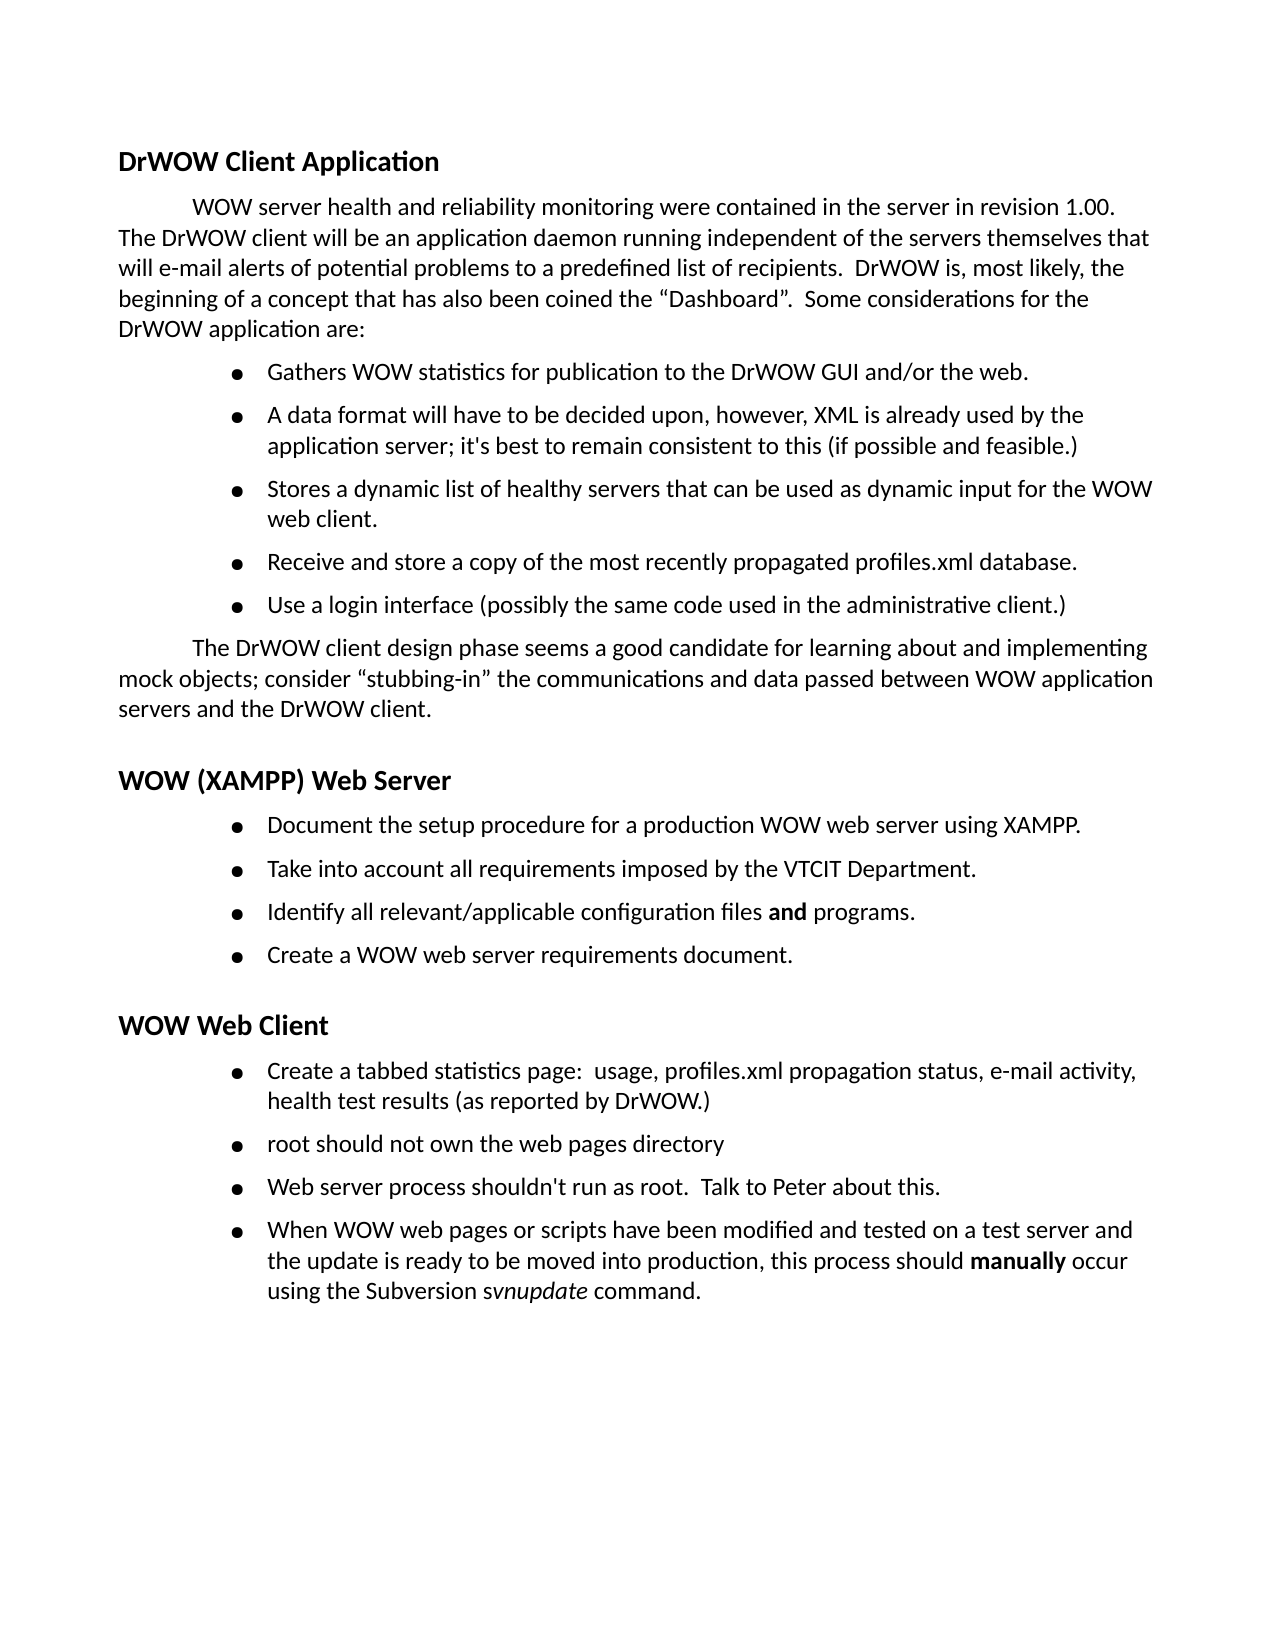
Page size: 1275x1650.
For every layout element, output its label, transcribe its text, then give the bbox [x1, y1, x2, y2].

list Create a WOW web server requirements document. [229, 939, 1157, 969]
subtitle WOW Web Client [118, 1007, 1157, 1042]
list Create a tabbed statistics page: usage, profiles.xml propagation status, e-mail activity, health test results (as reported by DrWOW.) [229, 1055, 1157, 1116]
list Stores a dynamic list of healthy servers that can be used as dynamic input for the WOW web client. [229, 473, 1157, 534]
list A data format will have to be decided upon, however, XML is already used by the application server; it's best to remain consistent to this (if possible and feasible.) [229, 399, 1157, 460]
list Use a login interface (possibly the same code used in the administrative client.) [229, 589, 1157, 620]
list root should not own the web pages directory [229, 1128, 1157, 1159]
subtitle WOW (XAMPP) Web Server [118, 762, 1157, 797]
list When WOW web pages or scripts have been modified and tested on a test server and the update is ready to be moved into production, this process should manually occur using the Subversion svnupdate command. [229, 1214, 1157, 1306]
text The DrWOW client design phase seems a good candidate for learning about and implementing mock objects; consider “stubbing-in” the communications and data passed between WOW application servers and the DrWOW client. [118, 632, 1157, 724]
subtitle DrWOW Client Application [118, 143, 1157, 179]
text WOW server health and reliability monitoring were contained in the server in revision 1.00. The DrWOW client will be an application daemon running independent of the servers themselves that will e-mail alerts of potential problems to a predefined list of recipients. DrWOW is, most likely, the beginning of a concept that has also been coined the “Dashboard”. Some considerations for the DrWOW application are: [118, 191, 1157, 344]
list Gathers WOW statistics for publication to the DrWOW GUI and/or the web. [229, 356, 1157, 387]
list Take into account all requirements imposed by the VTCIT Department. [229, 853, 1157, 883]
list Identify all relevant/applicable configuration files and programs. [229, 896, 1157, 926]
list Web server process shouldn't run as root. Talk to Peter about this. [229, 1171, 1157, 1202]
list Receive and store a copy of the most recently propagated profiles.xml database. [229, 546, 1157, 577]
list Document the setup procedure for a production WOW web server using XAMPP. [229, 810, 1157, 840]
